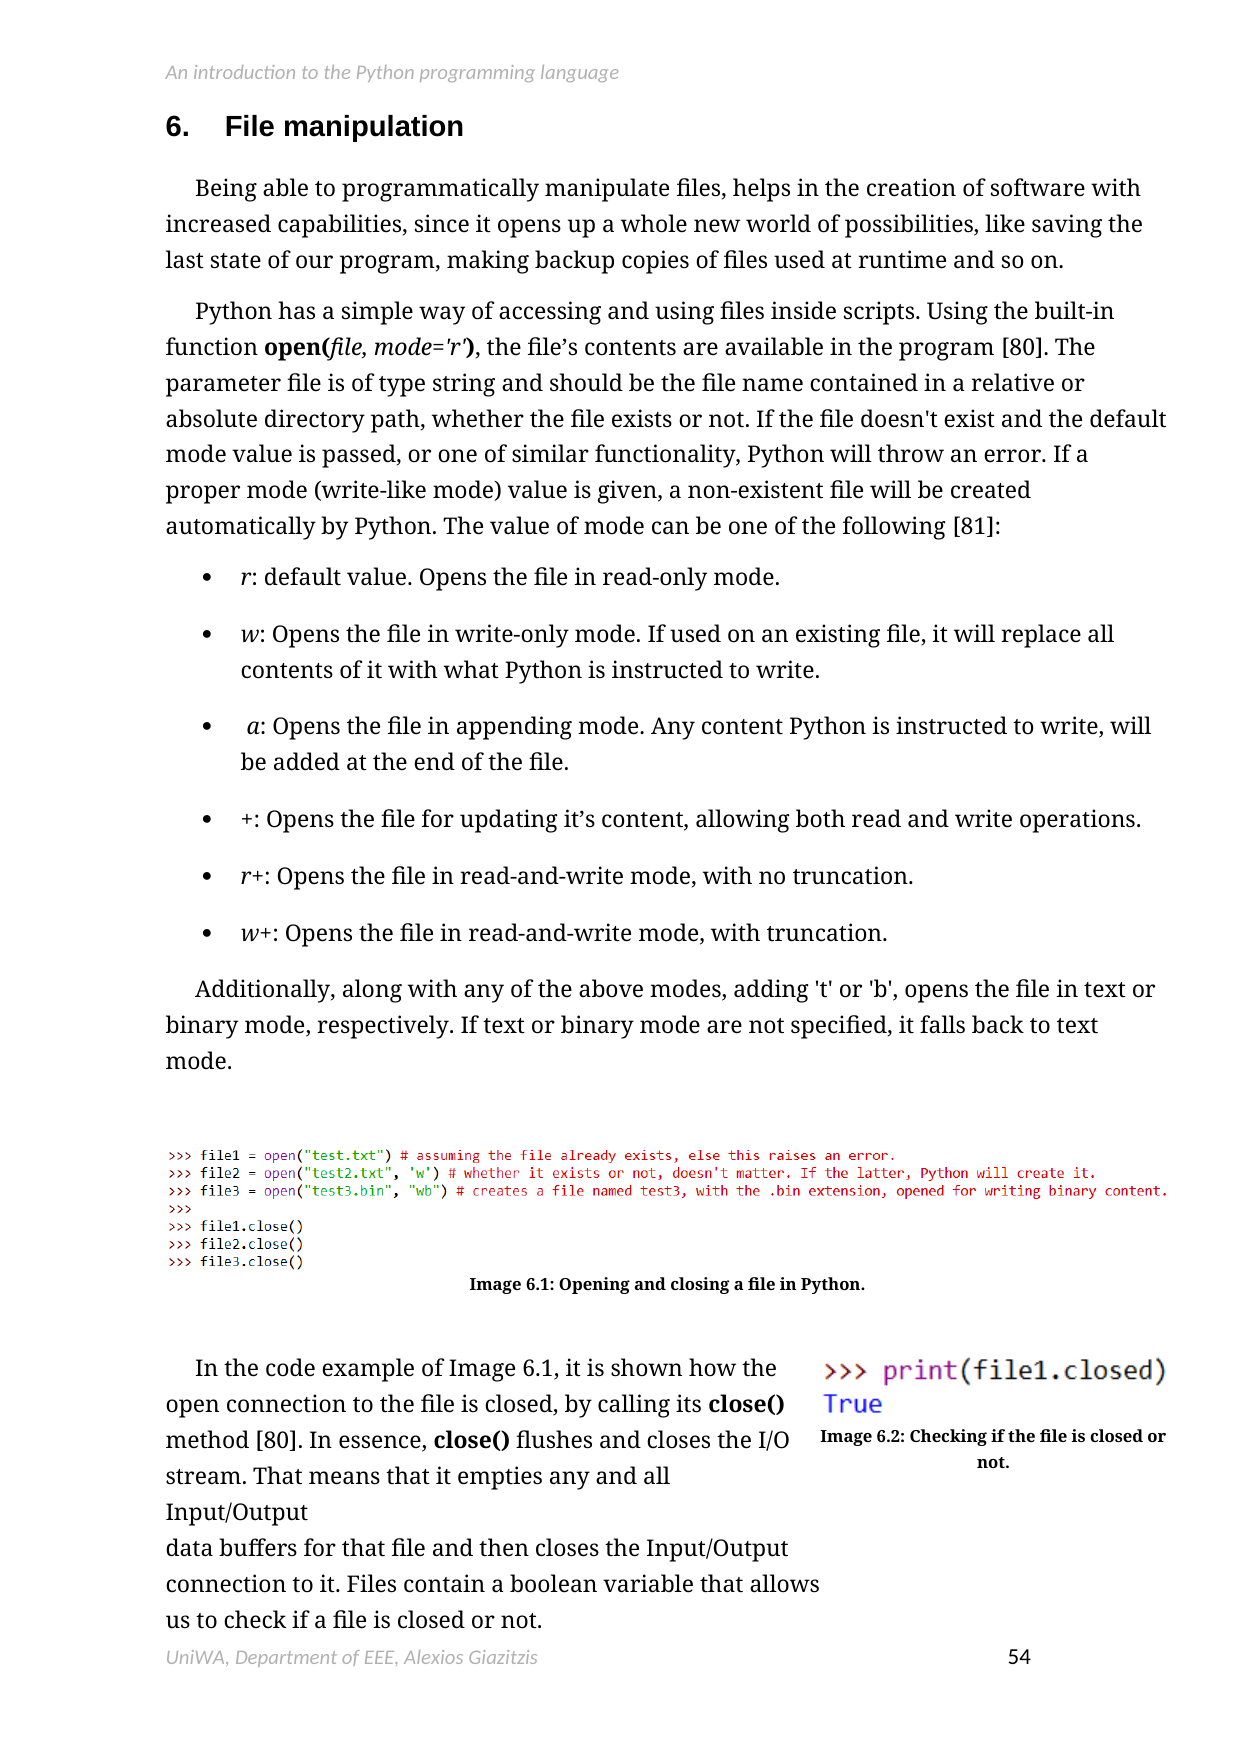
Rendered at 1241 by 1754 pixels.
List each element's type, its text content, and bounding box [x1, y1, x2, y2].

text Image 6.2: Checking if the file is closed or not. [817, 1422, 1169, 1473]
text Additionally, along with any of the above modes, adding 't' or 'b', opens the file in text or binary mode, respectively. If text or binary mode are not specified, it falls back to text mode. [165, 973, 1169, 1076]
text Image 6.1: Opening and closing a file in Python. [165, 1270, 1169, 1295]
picture [817, 1352, 1170, 1422]
list w+: Opens the file in read-and-write mode, with truncation. [203, 917, 1169, 948]
text Python has a simple way of accessing and using files inside scripts. Using the built-in function open(file, mode='r'), the file’s contents are available in the program [80]. The parameter file is of type string and should be the file name contained in a relative or absolute directory path, whether the file exists or not. If the file doesn't exist and the default mode value is passed, or one of similar functionality, Python will throw an error. If a proper mode (write-like mode) value is given, a non-existent file will be created automatically by Python. The value of mode can be one of the following [81]: [165, 295, 1169, 542]
text In the code example of Image 6.1, it is shown how the open connection to the file is closed, by calling its close() method [80]. In essence, close() flushes and closes the I/O stream. That means that it empties any and all Input/Output data buffers for that file and then closes the Input/Output connection to it. Files contain a boolean variable that allows us to check if a file is closed or not. [165, 1352, 1169, 1635]
list r+: Opens the file in read-and-write mode, with no truncation. [203, 860, 1169, 891]
list a: Opens the file in appending mode. Any content Python is instructed to write, will be added at the end of the file. [203, 710, 1169, 777]
list r: default value. Opens the file in read-only mode. [203, 561, 1169, 592]
picture [165, 1146, 1170, 1270]
text Being able to programmatically manipulate files, helps in the creation of software with increased capabilities, since it opens up a whole new world of possibilities, like saving the last state of our program, making backup copies of files used at runtime and so on. [165, 172, 1169, 275]
subtitle File manipulation [165, 109, 1169, 143]
list w: Opens the file in write-only mode. If used on an existing file, it will replace all contents of it with what Python is instructed to write. [203, 618, 1169, 685]
list +: Opens the file for updating it’s content, allowing both read and write operations. [203, 803, 1169, 834]
